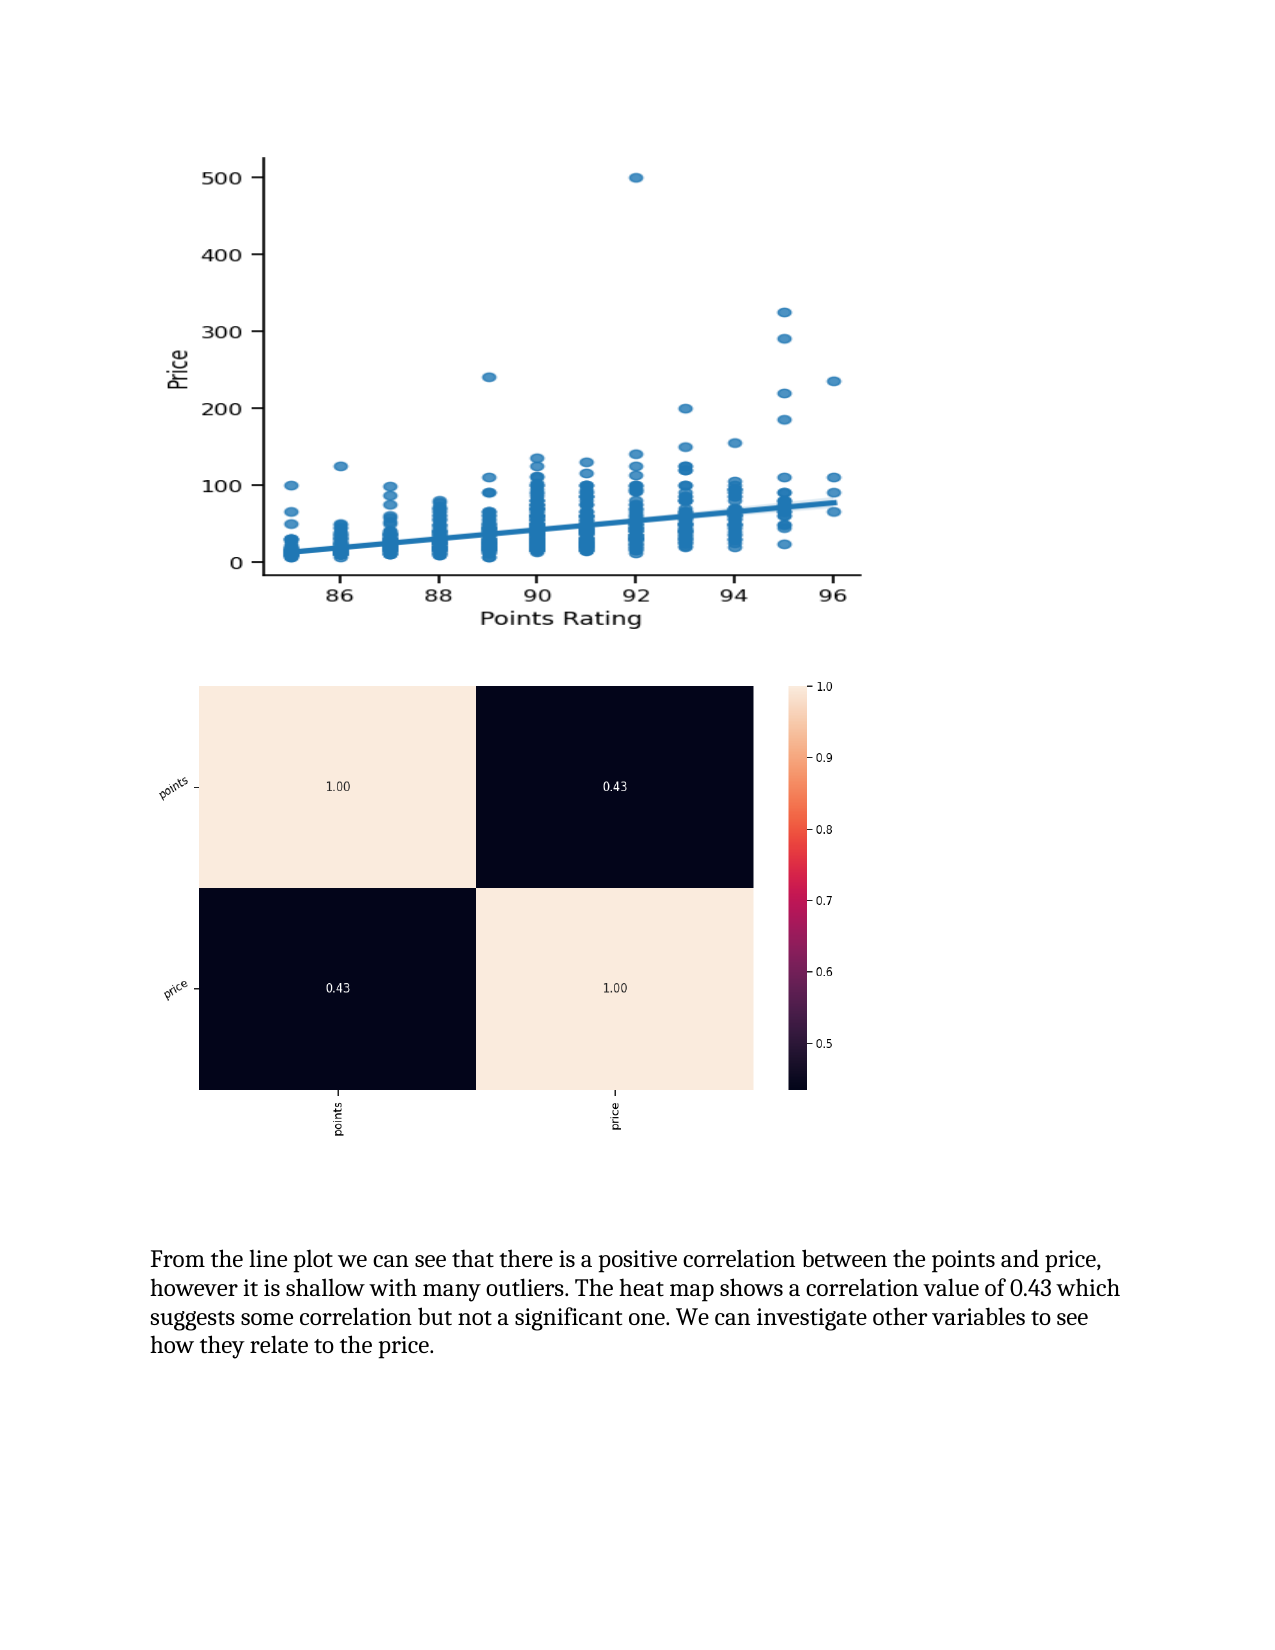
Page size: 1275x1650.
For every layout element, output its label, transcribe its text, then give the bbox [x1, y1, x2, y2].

text From the line plot we can see that there is a positive correlation between the points and price, however it is shallow with many outliers. The heat map shows a correlation value of 0.43 which suggests some correlation but not a significant one. We can investigate other variables to see how they relate to the price. [150, 1245, 1125, 1360]
